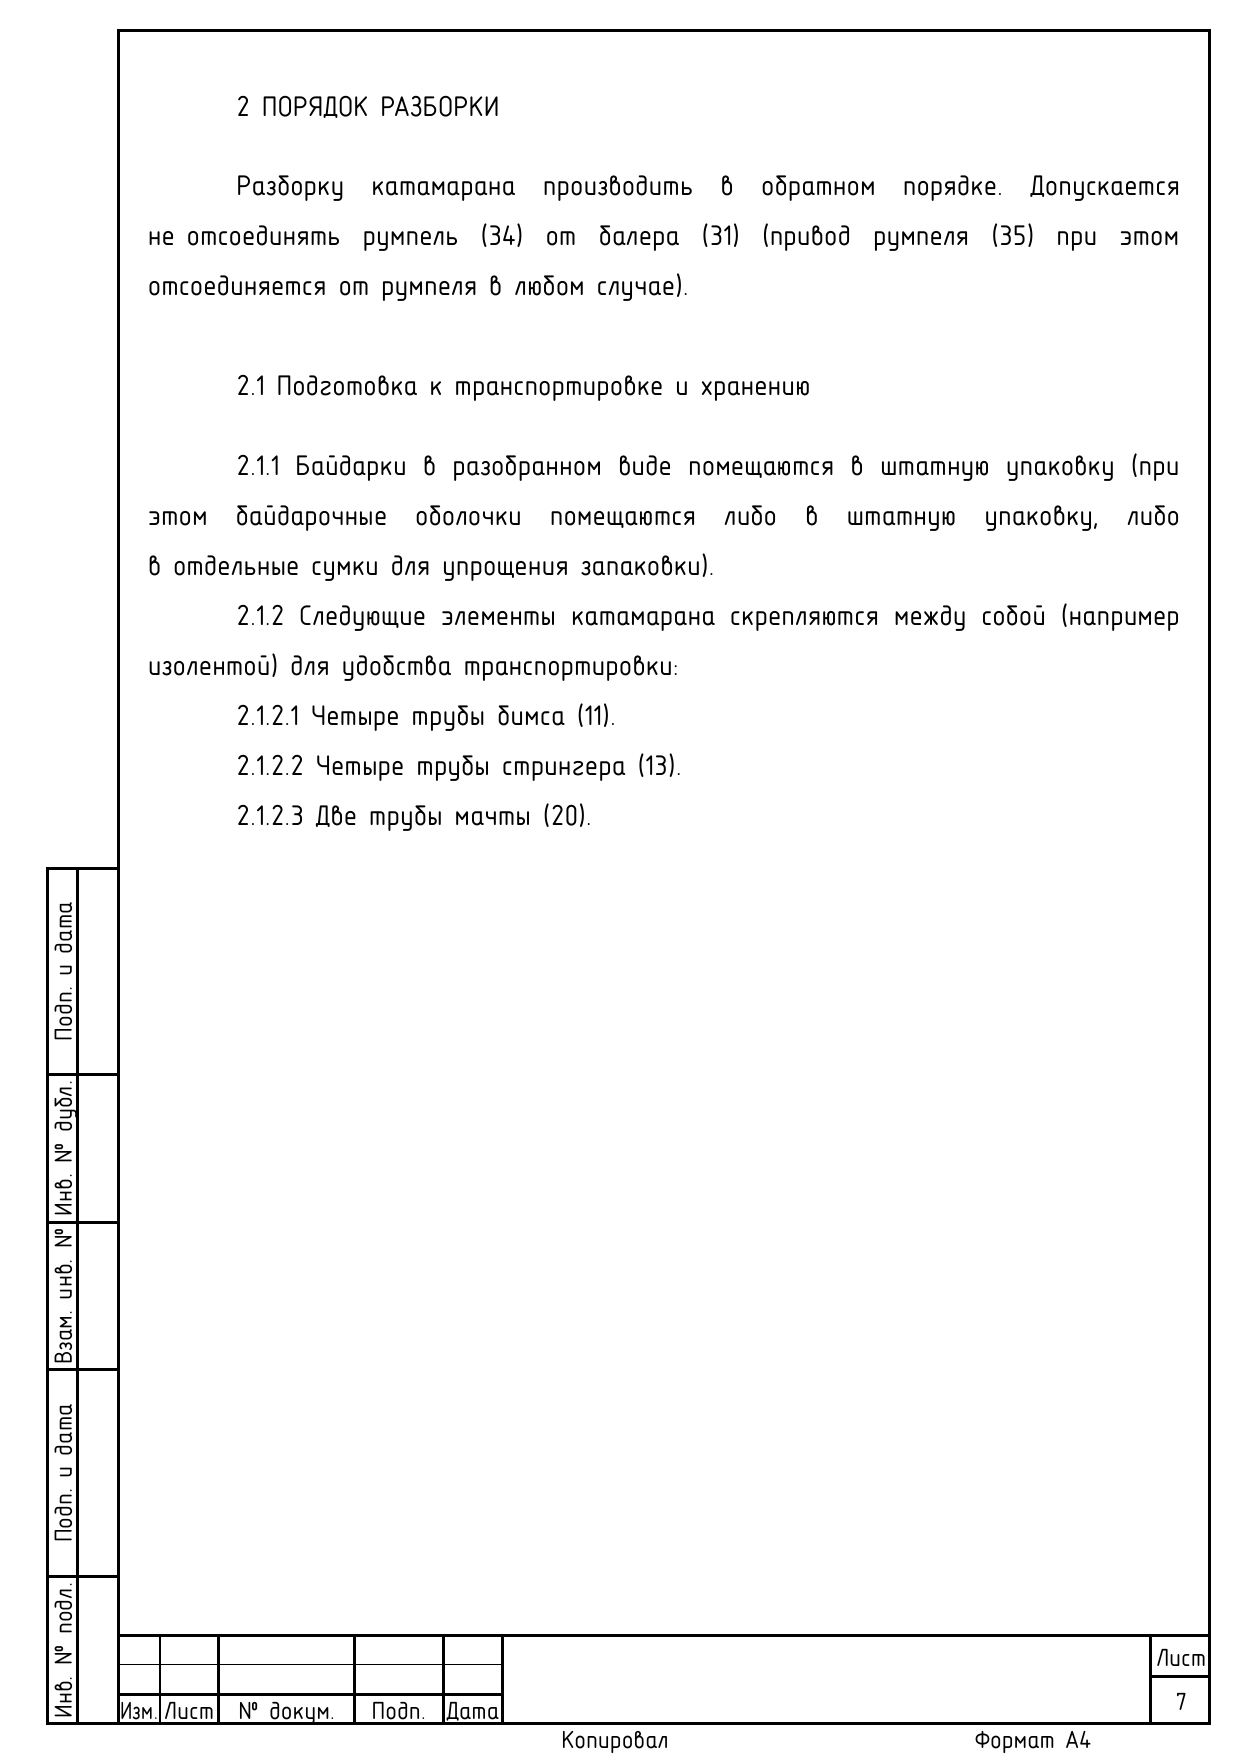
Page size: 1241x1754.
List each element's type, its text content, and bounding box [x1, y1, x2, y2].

text 2.1.2.2 Четыре трубы стрингера (13). [148, 747, 1181, 781]
text 2.1.2 Следующие элементы катамарана скрепляются между собой (например изолентой) для удобства транспортировки: [148, 597, 1181, 681]
text 2.1.2.3 Две трубы мачты (20). [148, 797, 1181, 831]
subtitle Порядок Разборки [148, 88, 1181, 122]
subtitle Подготовка к транспортировке и хранению [148, 368, 1181, 401]
text 2.1.1 Байдарки в разобранном виде помещаются в штатную упаковку (при этом байдарочные оболочки помещаются либо в штатную упаковку, либо в отдельные сумки для упрощения запаковки). [148, 447, 1181, 581]
text 2.1.2.1 Четыре трубы бимса (11). [148, 697, 1181, 731]
text Разборку катамарана производить в обратном порядке. Допускается не отсоединять румпель (34) от балера (31) (привод румпеля (35) при этом отсоединяется от румпеля в любом случае). [148, 168, 1181, 301]
